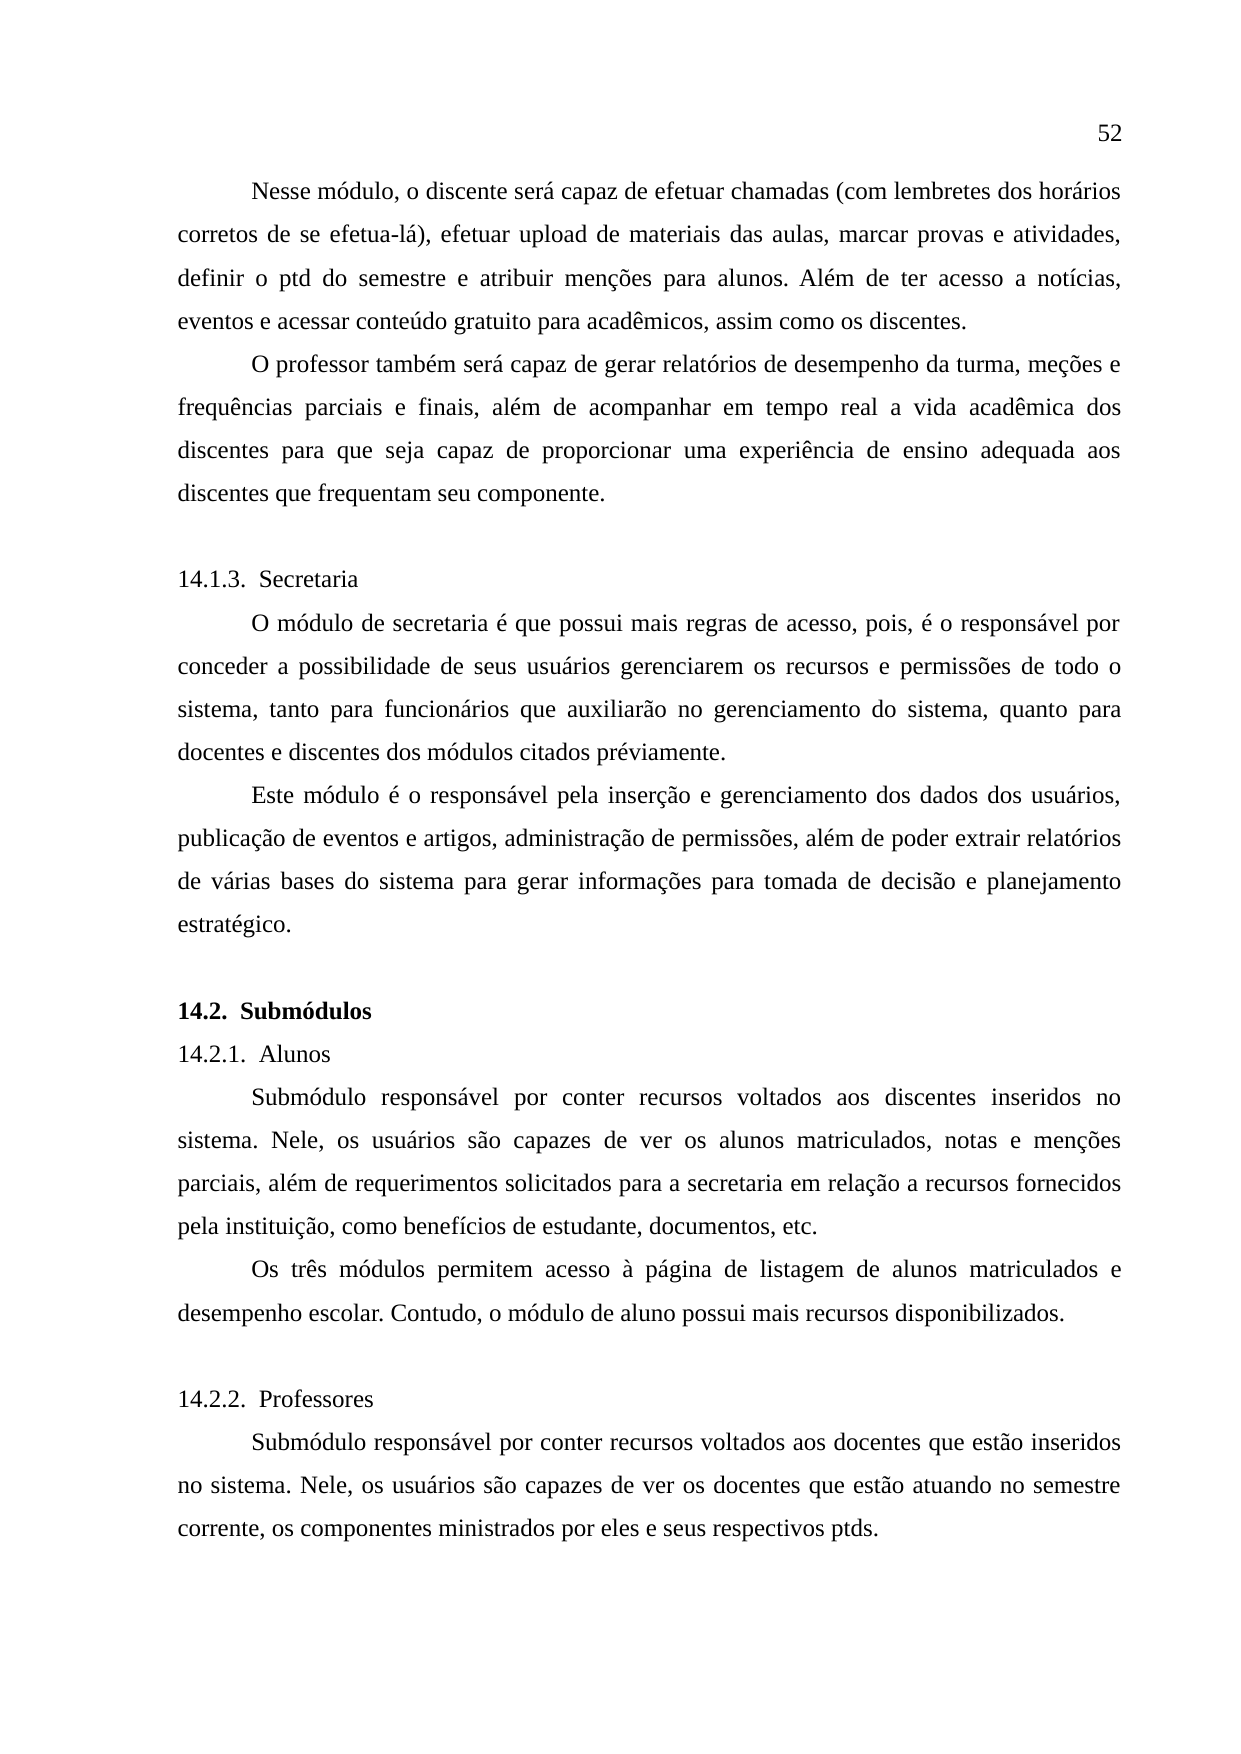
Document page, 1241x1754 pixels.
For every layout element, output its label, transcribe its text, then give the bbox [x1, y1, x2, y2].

text Este módulo é o responsável pela inserção e gerenciamento dos dados dos usuários, publicação de eventos e artigos, administração de permissões, além de poder extrair relatórios de várias bases do sistema para gerar informações para tomada de decisão e planejamento estratégico. [177, 780, 1122, 938]
subtitle Secretaria [177, 564, 1122, 593]
text O módulo de secretaria é que possui mais regras de acesso, pois, é o responsável por conceder a possibilidade de seus usuários gerenciarem os recursos e permissões de todo o sistema, tanto para funcionários que auxiliarão no gerenciamento do sistema, quanto para docentes e discentes dos módulos citados préviamente. [177, 608, 1122, 766]
text Os três módulos permitem acesso à página de listagem de alunos matriculados e desempenho escolar. Contudo, o módulo de aluno possui mais recursos disponibilizados. [177, 1254, 1122, 1326]
subtitle Submódulos [177, 996, 1122, 1024]
text Nesse módulo, o discente será capaz de efetuar chamadas (com lembretes dos horários corretos de se efetua-lá), efetuar upload de materiais das aulas, marcar provas e atividades, definir o ptd do semestre e atribuir menções para alunos. Além de ter acesso a notícias, eventos e acessar conteúdo gratuito para acadêmicos, assim como os discentes. [177, 176, 1122, 334]
subtitle Professores [177, 1384, 1122, 1413]
text O professor também será capaz de gerar relatórios de desempenho da turma, meções e frequências parciais e finais, além de acompanhar em tempo real a vida acadêmica dos discentes para que seja capaz de proporcionar uma experiência de ensino adequada aos discentes que frequentam seu componente. [177, 349, 1122, 507]
text Submódulo responsável por conter recursos voltados aos docentes que estão inseridos no sistema. Nele, os usuários são capazes de ver os docentes que estão atuando no semestre corrente, os componentes ministrados por eles e seus respectivos ptds. [177, 1427, 1122, 1542]
subtitle Alunos [177, 1039, 1122, 1068]
text Submódulo responsável por conter recursos voltados aos discentes inseridos no sistema. Nele, os usuários são capazes de ver os alunos matriculados, notas e menções parciais, além de requerimentos solicitados para a secretaria em relação a recursos fornecidos pela instituição, como benefícios de estudante, documentos, etc. [177, 1082, 1122, 1240]
